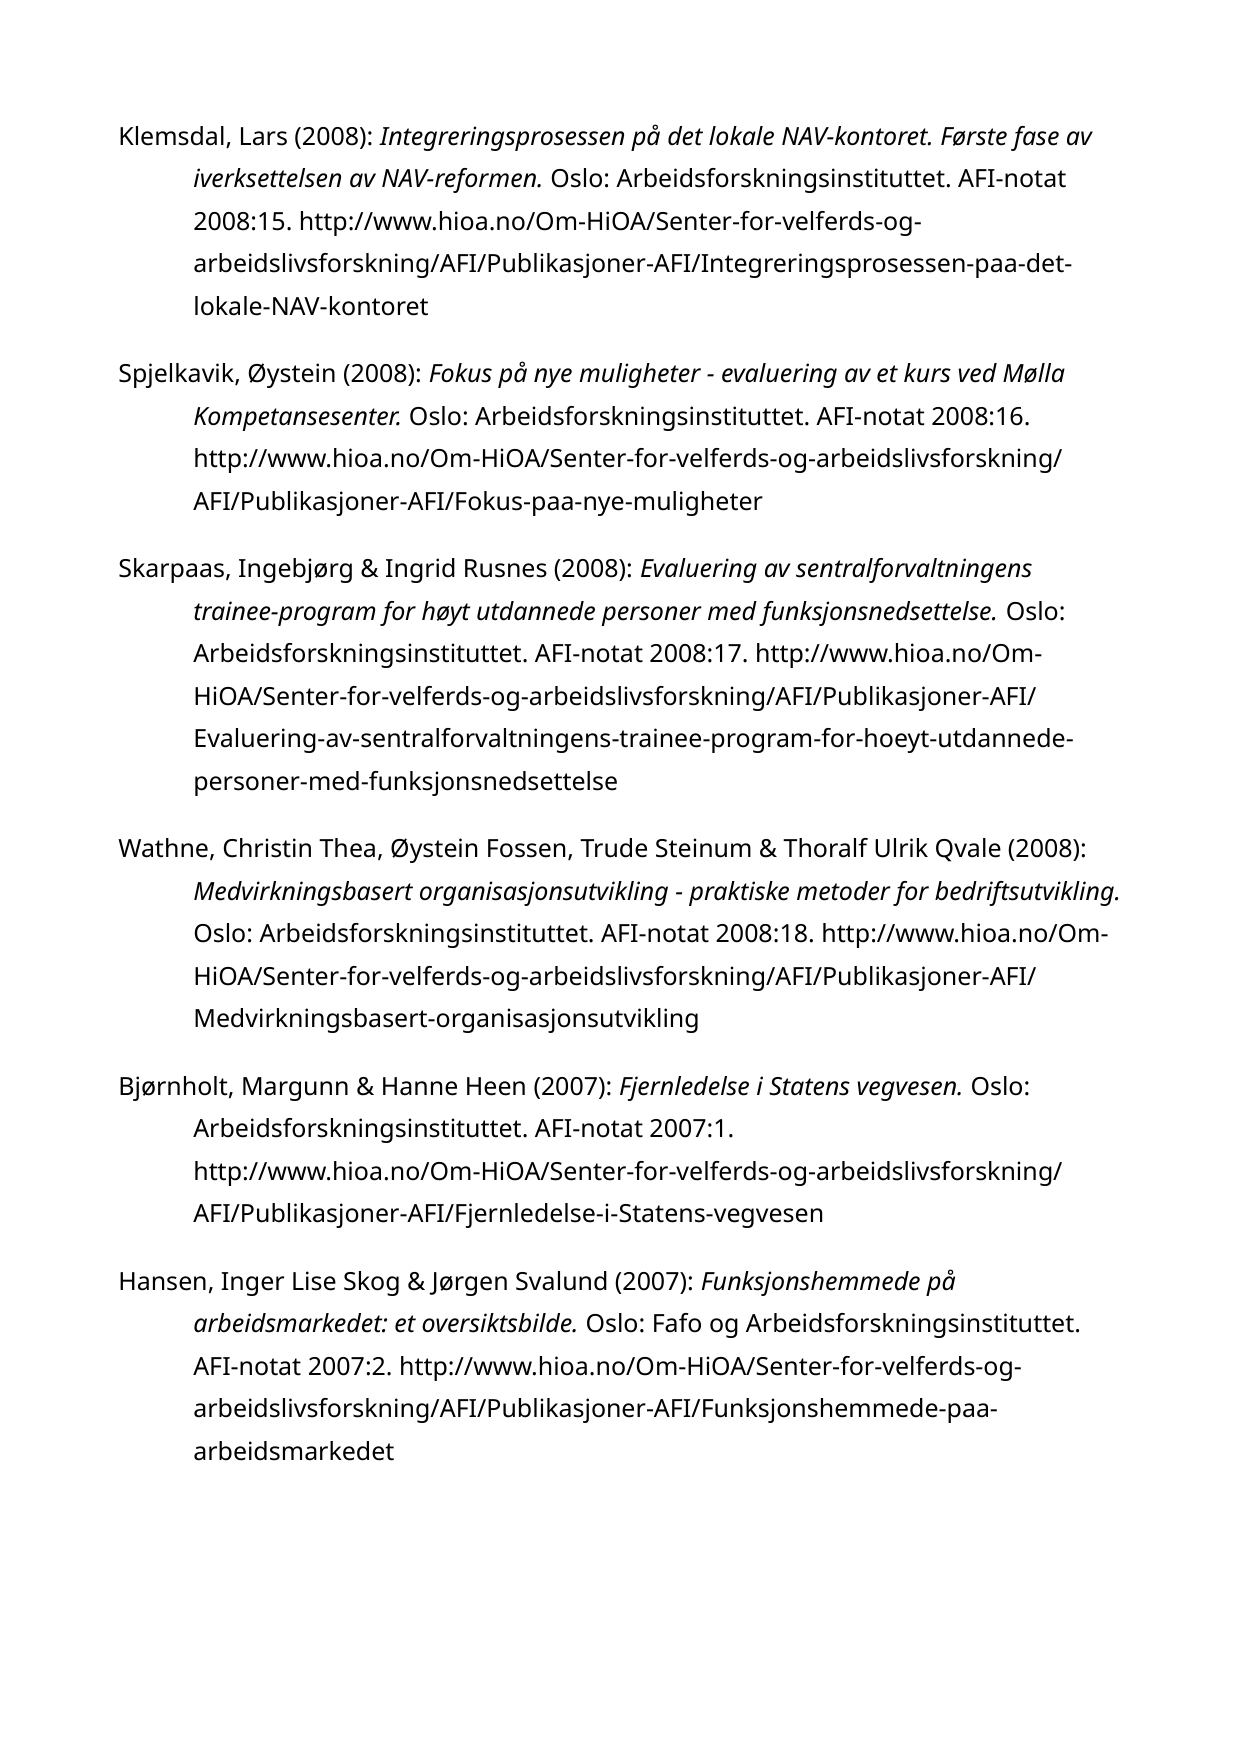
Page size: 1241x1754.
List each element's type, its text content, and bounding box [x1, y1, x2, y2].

list Wathne, Christin Thea, Øystein Fossen, Trude Steinum & Thoralf Ulrik Qvale (2008): Medvirkningsbasert organisasjonsutvikling - praktiske metoder for bedriftsutvikling. Oslo: Arbeidsforskningsinstituttet. AFI-notat 2008:18. http://www.hioa.no/Om-HiOA/Senter-for-velferds-og-arbeidslivsforskning/AFI/Publikasjoner-AFI/Medvirkningsbasert-organisasjonsutvikling [118, 831, 1122, 1035]
list Hansen, Inger Lise Skog & Jørgen Svalund (2007): Funksjonshemmede på arbeidsmarkedet: et oversiktsbilde. Oslo: Fafo og Arbeidsforskningsinstituttet. AFI-notat 2007:2. http://www.hioa.no/Om-HiOA/Senter-for-velferds-og-arbeidslivsforskning/AFI/Publikasjoner-AFI/Funksjonshemmede-paa-arbeidsmarkedet [118, 1263, 1122, 1467]
list Spjelkavik, Øystein (2008): Fokus på nye muligheter - evaluering av et kurs ved Mølla Kompetansesenter. Oslo: Arbeidsforskningsinstituttet. AFI-notat 2008:16. http://www.hioa.no/Om-HiOA/Senter-for-velferds-og-arbeidslivsforskning/AFI/Publikasjoner-AFI/Fokus-paa-nye-muligheter [118, 356, 1122, 517]
list Bjørnholt, Margunn & Hanne Heen (2007): Fjernledelse i Statens vegvesen. Oslo: Arbeidsforskningsinstituttet. AFI-notat 2007:1. http://www.hioa.no/Om-HiOA/Senter-for-velferds-og-arbeidslivsforskning/AFI/Publikasjoner-AFI/Fjernledelse-i-Statens-vegvesen [118, 1068, 1122, 1230]
list Klemsdal, Lars (2008): Integreringsprosessen på det lokale NAV-kontoret. Første fase av iverksettelsen av NAV-reformen. Oslo: Arbeidsforskningsinstituttet. AFI-notat 2008:15. http://www.hioa.no/Om-HiOA/Senter-for-velferds-og-arbeidslivsforskning/AFI/Publikasjoner-AFI/Integreringsprosessen-paa-det-lokale-NAV-kontoret [118, 118, 1122, 322]
list Skarpaas, Ingebjørg & Ingrid Rusnes (2008): Evaluering av sentralforvaltningens trainee-program for høyt utdannede personer med funksjonsnedsettelse. Oslo: Arbeidsforskningsinstituttet. AFI-notat 2008:17. http://www.hioa.no/Om-HiOA/Senter-for-velferds-og-arbeidslivsforskning/AFI/Publikasjoner-AFI/Evaluering-av-sentralforvaltningens-trainee-program-for-hoeyt-utdannede-personer-med-funksjonsnedsettelse [118, 551, 1122, 797]
